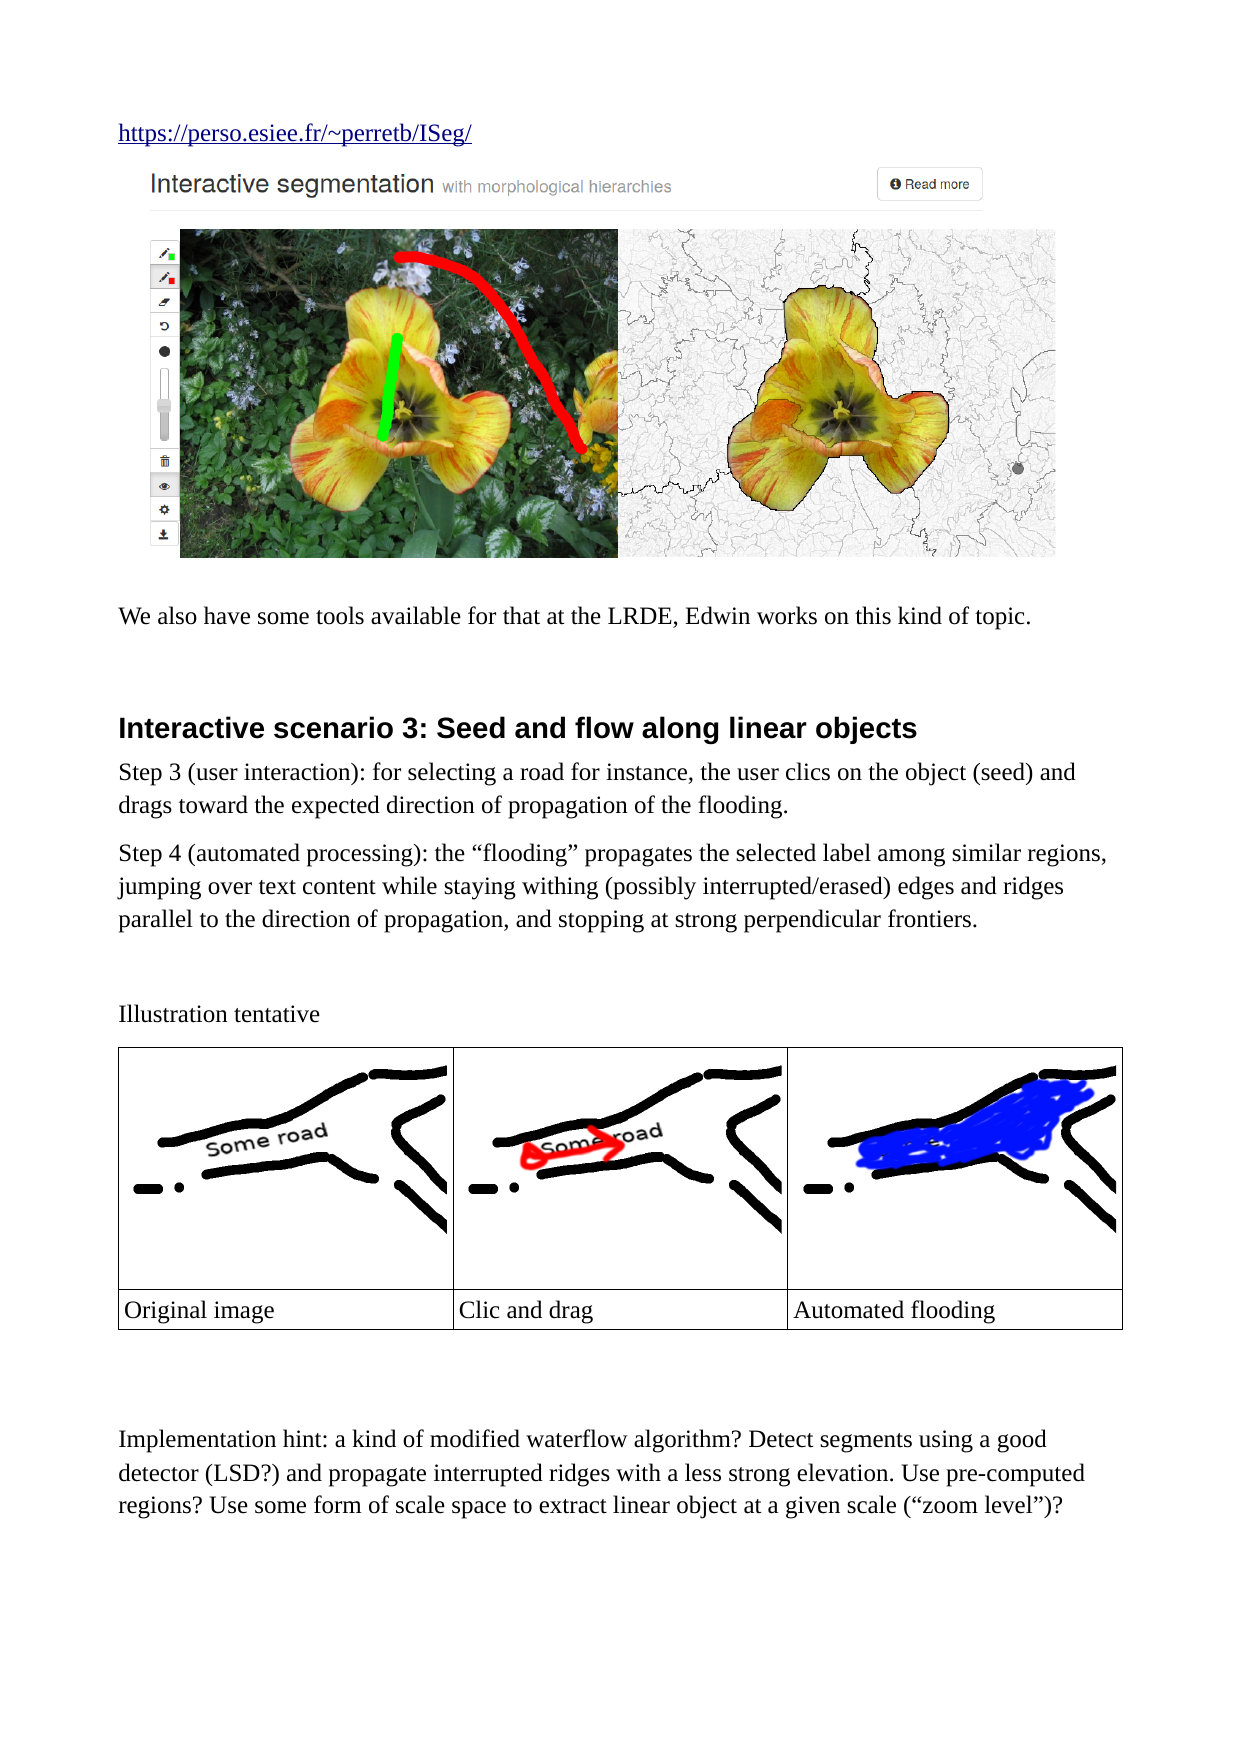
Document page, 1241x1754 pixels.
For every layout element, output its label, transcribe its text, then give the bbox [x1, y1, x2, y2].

picture [123, 1052, 447, 1255]
text https://perso.esiee.fr/~perretb/ISeg/ [118, 118, 1122, 147]
picture [458, 1052, 782, 1255]
text Implementation hint: a kind of modified waterflow algorithm? Detect segments using a good detector (LSD?) and propagate interrupted ridges with a less strong elevation. Use pre-computed regions? Use some form of scale space to extract linear object at a given scale (“zoom level”)? [118, 1424, 1122, 1519]
text Step 4 (automated processing): the “flooding” propagates the selected label among similar regions, jumping over text content while staying withing (possibly interrupted/erased) edges and ridges parallel to the direction of propagation, and stopping at strong perpendicular frontiers. [118, 838, 1122, 933]
table_cell Automated flooding [788, 1290, 1122, 1329]
text Illustration tentative [118, 999, 1122, 1028]
table_header [788, 1048, 1122, 1289]
table_cell Original image [119, 1290, 453, 1329]
table_header [119, 1048, 453, 1289]
picture [793, 1052, 1117, 1255]
text Step 3 (user interaction): for selecting a road for instance, the user clics on the object (seed) and drags toward the expected direction of propagation of the flooding. [118, 757, 1122, 819]
table_cell Clic and drag [454, 1290, 787, 1329]
text We also have some tools available for that at the LRDE, Edwin works on this kind of topic. [118, 597, 1122, 630]
subtitle Interactive scenario 3: Seed and flow along linear objects [118, 711, 1122, 745]
table_header [454, 1048, 787, 1289]
picture [118, 165, 1123, 597]
